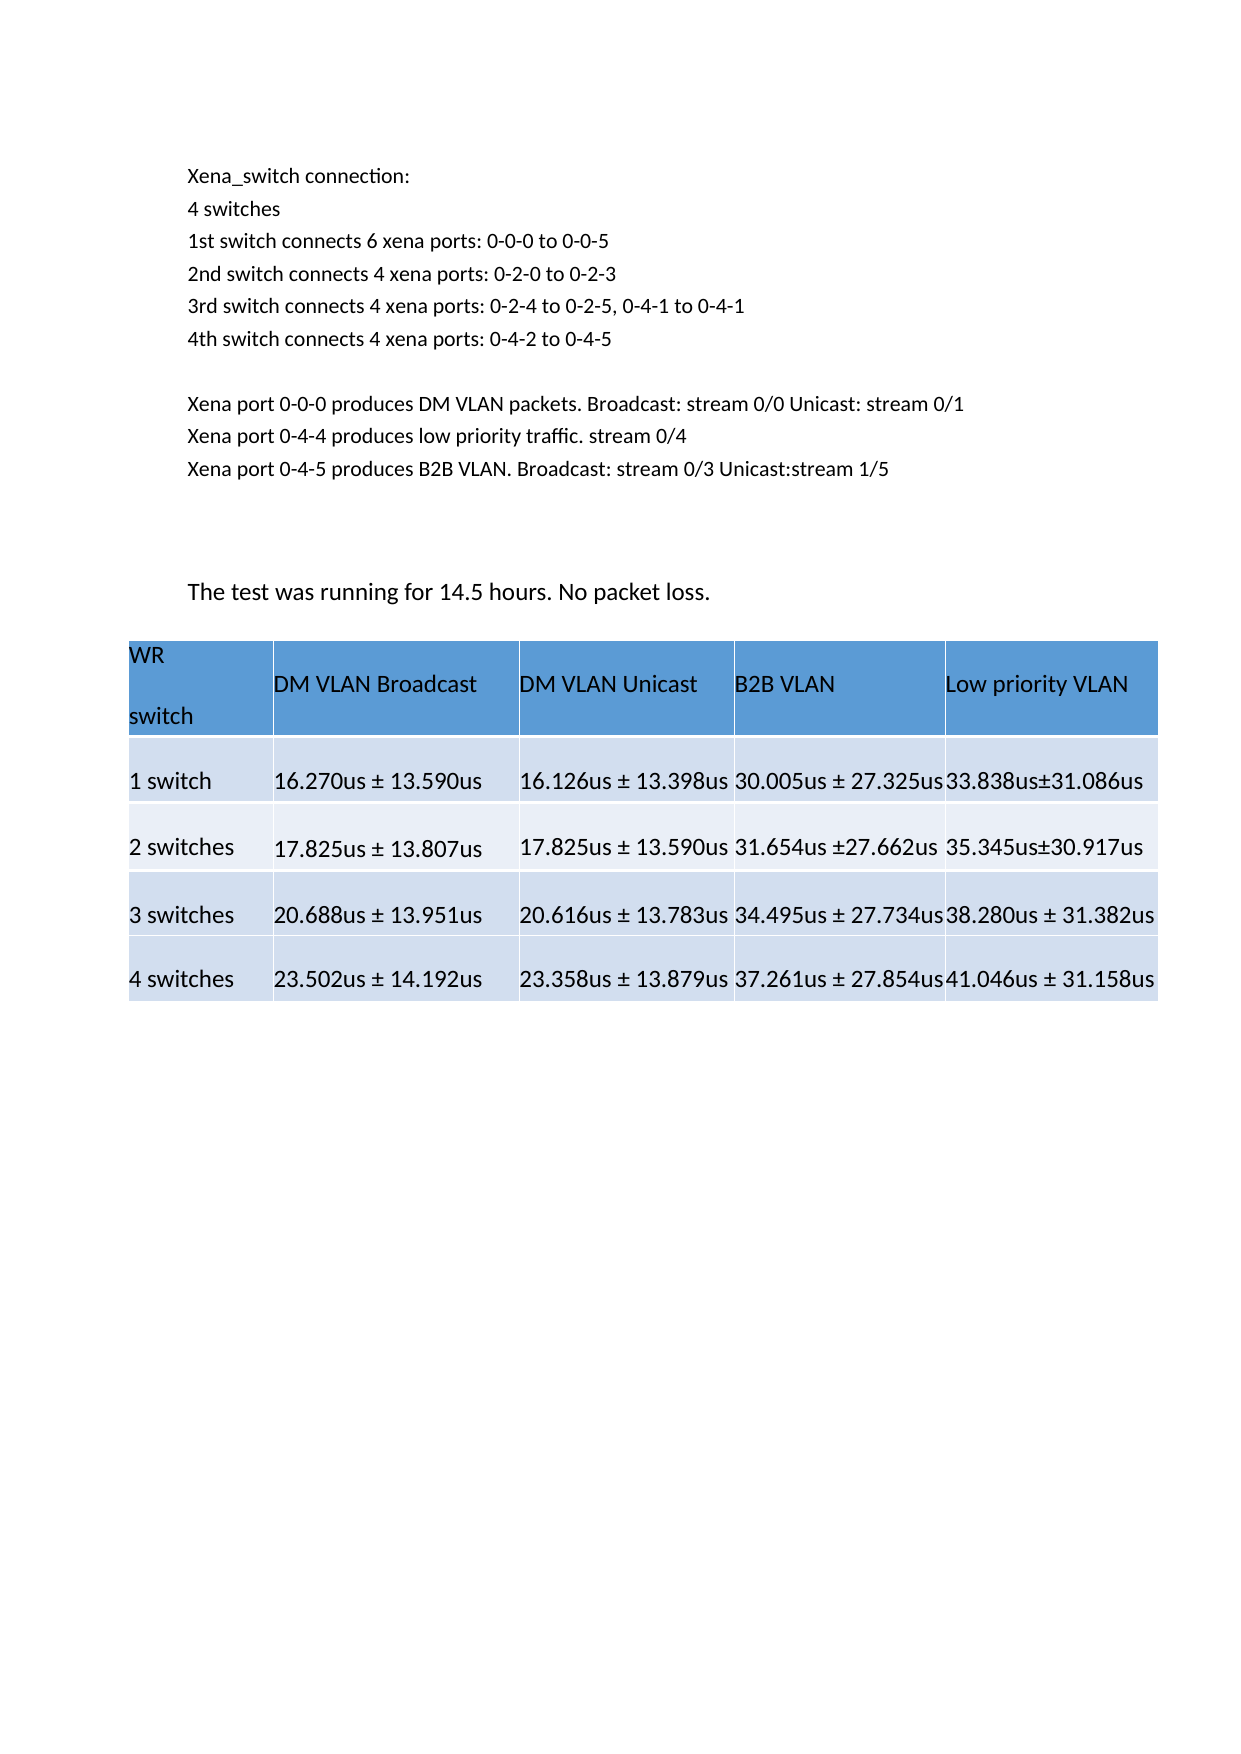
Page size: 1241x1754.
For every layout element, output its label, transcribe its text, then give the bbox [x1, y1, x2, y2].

text Xena port 0-4-5 produces B2B VLAN. Broadcast: stream 0/3 Unicast:stream 1/5 [187, 454, 1053, 487]
text The test was running for 14.5 hours. No packet loss. [187, 578, 1053, 610]
text Xena port 0-4-4 produces low priority traffic. stream 0/4 [187, 422, 1053, 454]
table_cell 16.270us ± 13.590us [274, 738, 519, 801]
table_cell 23.358us ± 13.879us [520, 936, 734, 1001]
table_cell 34.495us ± 27.734us [735, 872, 945, 935]
table_header DM VLAN Unicast [520, 641, 734, 735]
table_cell 23.502us ± 14.192us [274, 936, 519, 1001]
table_cell 31.654us ±27.662us [735, 804, 945, 869]
table_cell 1 switch [129, 738, 273, 801]
text 4th switch connects 4 xena ports: 0-4-2 to 0-4-5 [187, 324, 1053, 357]
text 1st switch connects 6 xena ports: 0-0-0 to 0-0-5 [187, 227, 1053, 259]
text Xena_switch connection: [187, 162, 1053, 194]
text Xena port 0-0-0 produces DM VLAN packets. Broadcast: stream 0/0 Unicast: stream 0/1 [187, 389, 1053, 422]
table_header WR switch [129, 641, 273, 735]
table_cell 4 switches [129, 936, 273, 1001]
table_cell 3 switches [129, 872, 273, 935]
table_cell 20.616us ± 13.783us [520, 872, 734, 935]
table_header DM VLAN Broadcast [274, 641, 519, 735]
text 4 switches [187, 194, 1053, 227]
text 2nd switch connects 4 xena ports: 0-2-0 to 0-2-3 [187, 259, 1053, 292]
table_cell 30.005us ± 27.325us [735, 738, 945, 801]
table_cell 38.280us ± 31.382us [946, 872, 1158, 935]
table_cell 35.345us±30.917us [946, 804, 1158, 869]
table_cell 20.688us ± 13.951us [274, 872, 519, 935]
text 3rd switch connects 4 xena ports: 0-2-4 to 0-2-5, 0-4-1 to 0-4-1 [187, 292, 1053, 324]
table_header Low priority VLAN [946, 641, 1158, 735]
table_cell 17.825us ± 13.590us [520, 804, 734, 869]
table_cell 41.046us ± 31.158us [946, 936, 1158, 1001]
table_cell 17.825us ± 13.807us [274, 804, 519, 869]
table_cell 37.261us ± 27.854us [735, 936, 945, 1001]
table_header B2B VLAN [735, 641, 945, 735]
table_cell 33.838us±31.086us [946, 738, 1158, 801]
table_cell 16.126us ± 13.398us [520, 738, 734, 801]
table_cell 2 switches [129, 804, 273, 869]
